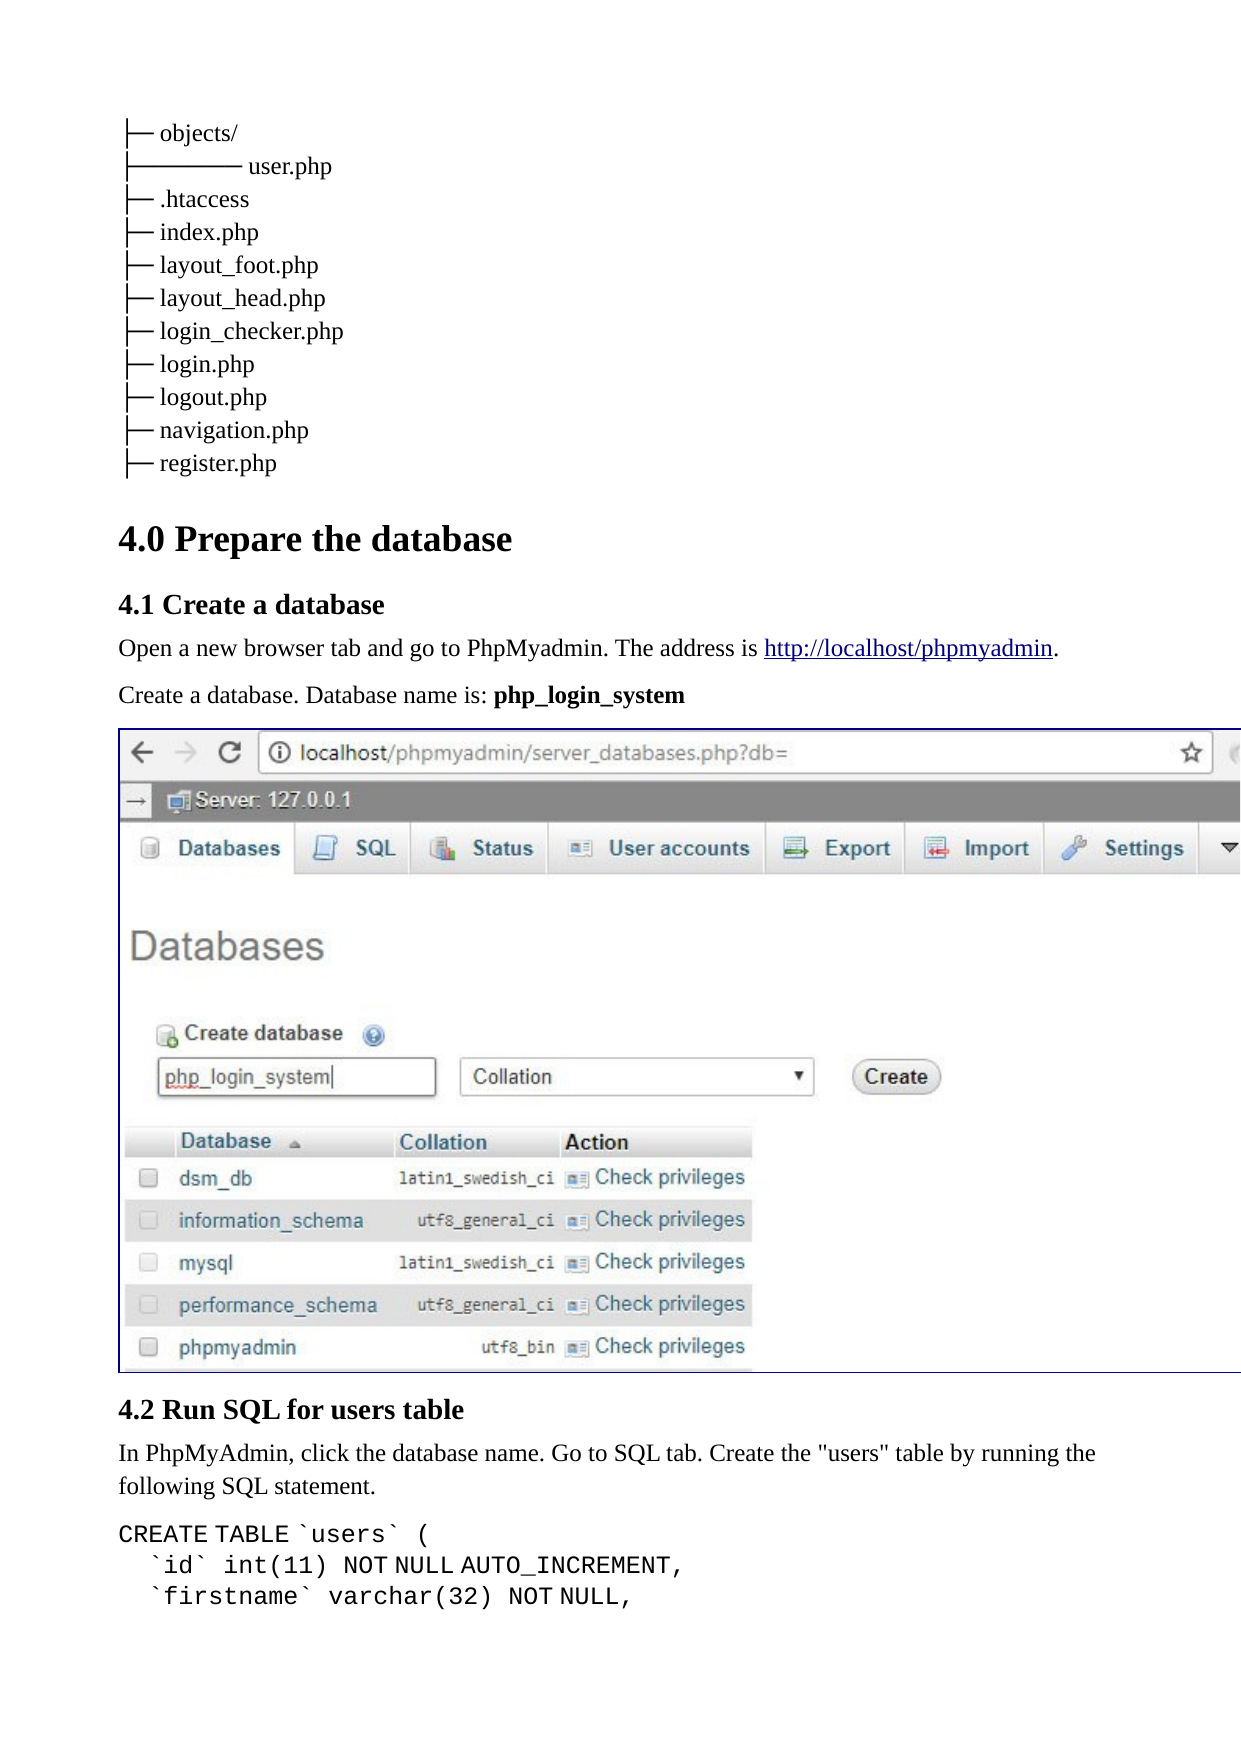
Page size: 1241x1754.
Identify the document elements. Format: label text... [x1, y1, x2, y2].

picture [120, 730, 1241, 1372]
text In PhpMyAdmin, click the database name. Go to SQL tab. Create the "users" table by running the following SQL statement. [118, 1438, 1122, 1500]
text Open a new browser tab and go to PhpMyadmin. The address is http://localhost/phpmyadmin. [118, 633, 1122, 662]
subtitle 4.2 Run SQL for users table [118, 1392, 1122, 1426]
text ├─ objects/ ├────── user.php ├─ .htaccess ├─ index.php ├─ layout_foot.php ├─ layout_head.php ├─ login_checker.php ├─ login.php ├─ logout.php ├─ navigation.php ├─ register.php [118, 118, 1122, 477]
text Create a database. Database name is: php_login_system [118, 681, 1122, 709]
table_header CREATE TABLE `users` ( `id` int(11) NOT NULL AUTO_INCREMENT, `firstname` varchar(32) NOT NULL, [118, 1519, 1122, 1612]
subtitle 4.1 Create a database [118, 587, 1122, 621]
subtitle 4.0 Prepare the database [118, 517, 1122, 560]
